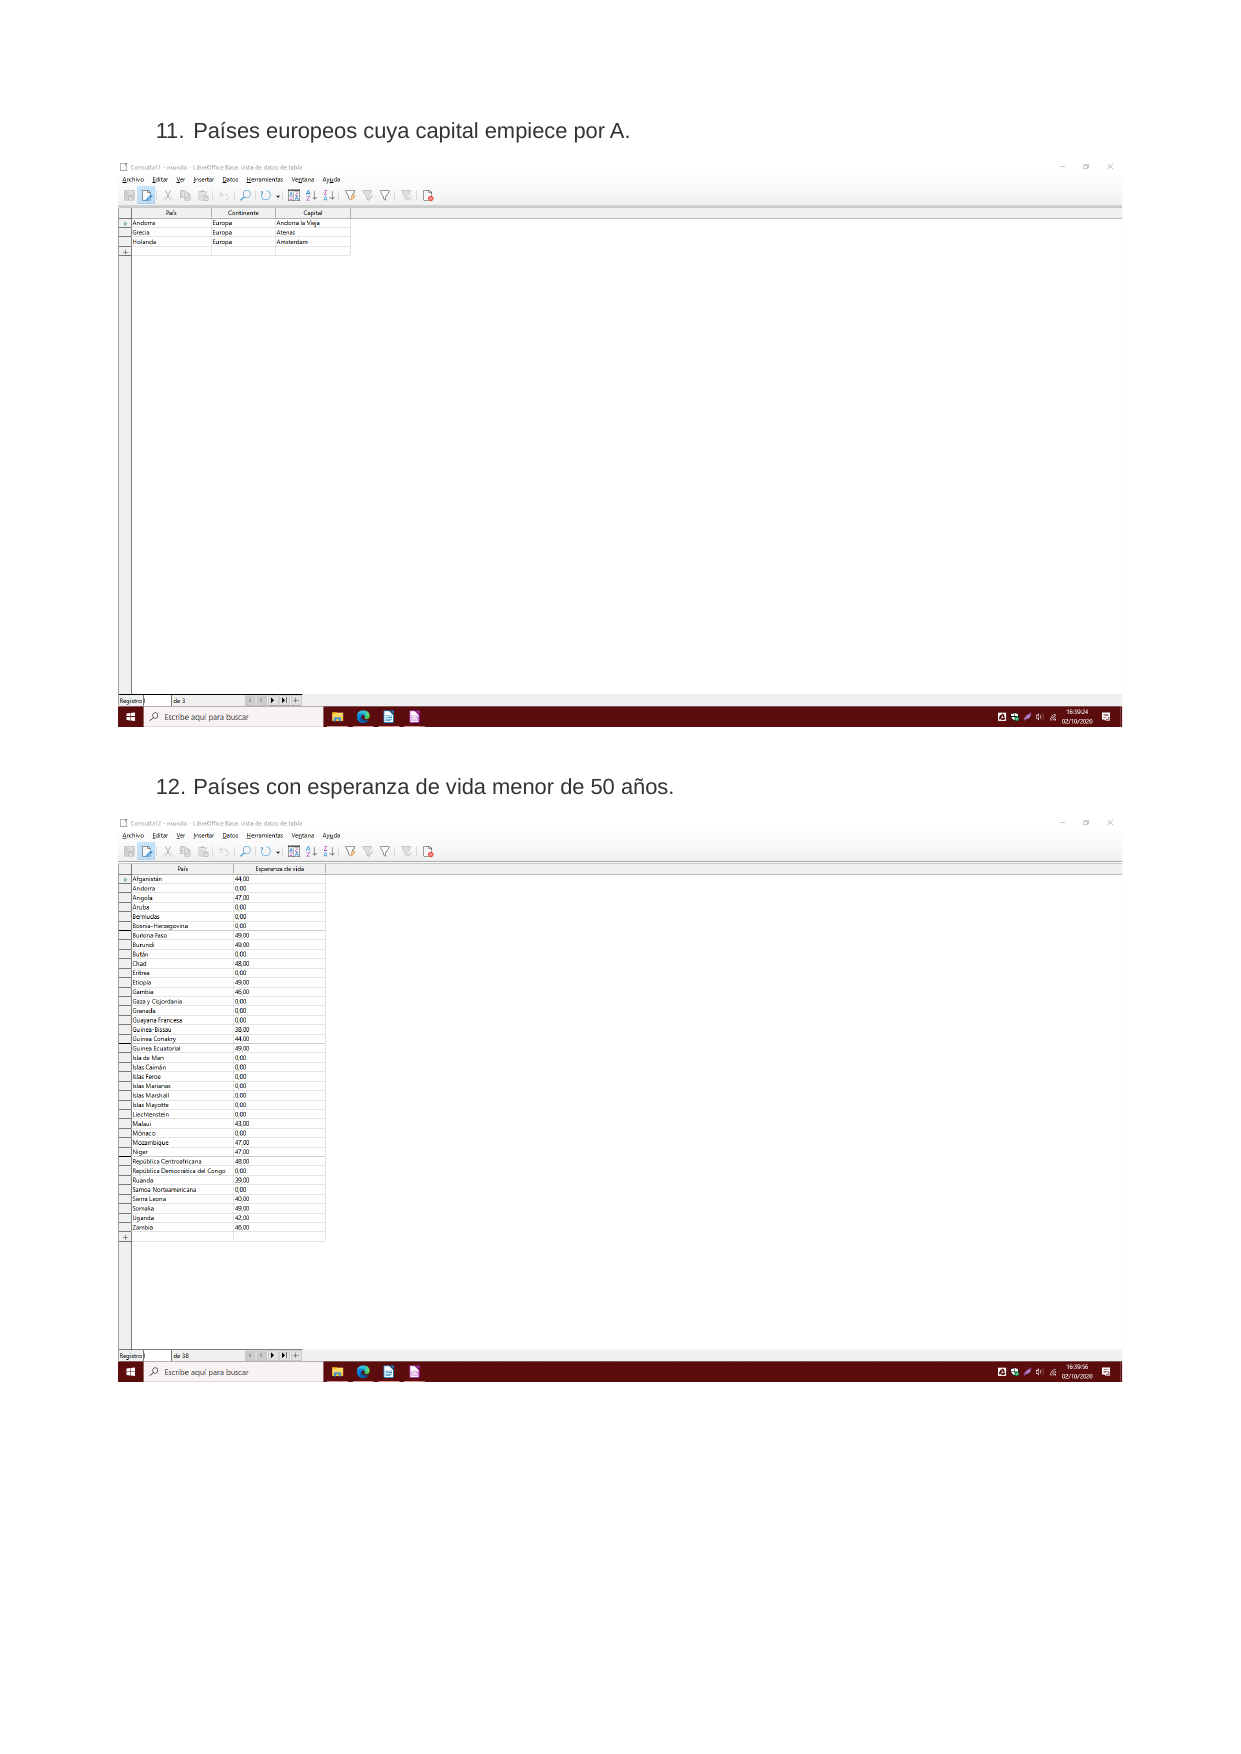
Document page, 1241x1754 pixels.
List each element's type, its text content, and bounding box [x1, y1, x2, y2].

picture [118, 161, 1123, 727]
picture [118, 817, 1123, 1382]
list Países con esperanza de vida menor de 50 años. [156, 774, 1122, 799]
list Países europeos cuya capital empiece por A. [156, 118, 1122, 143]
